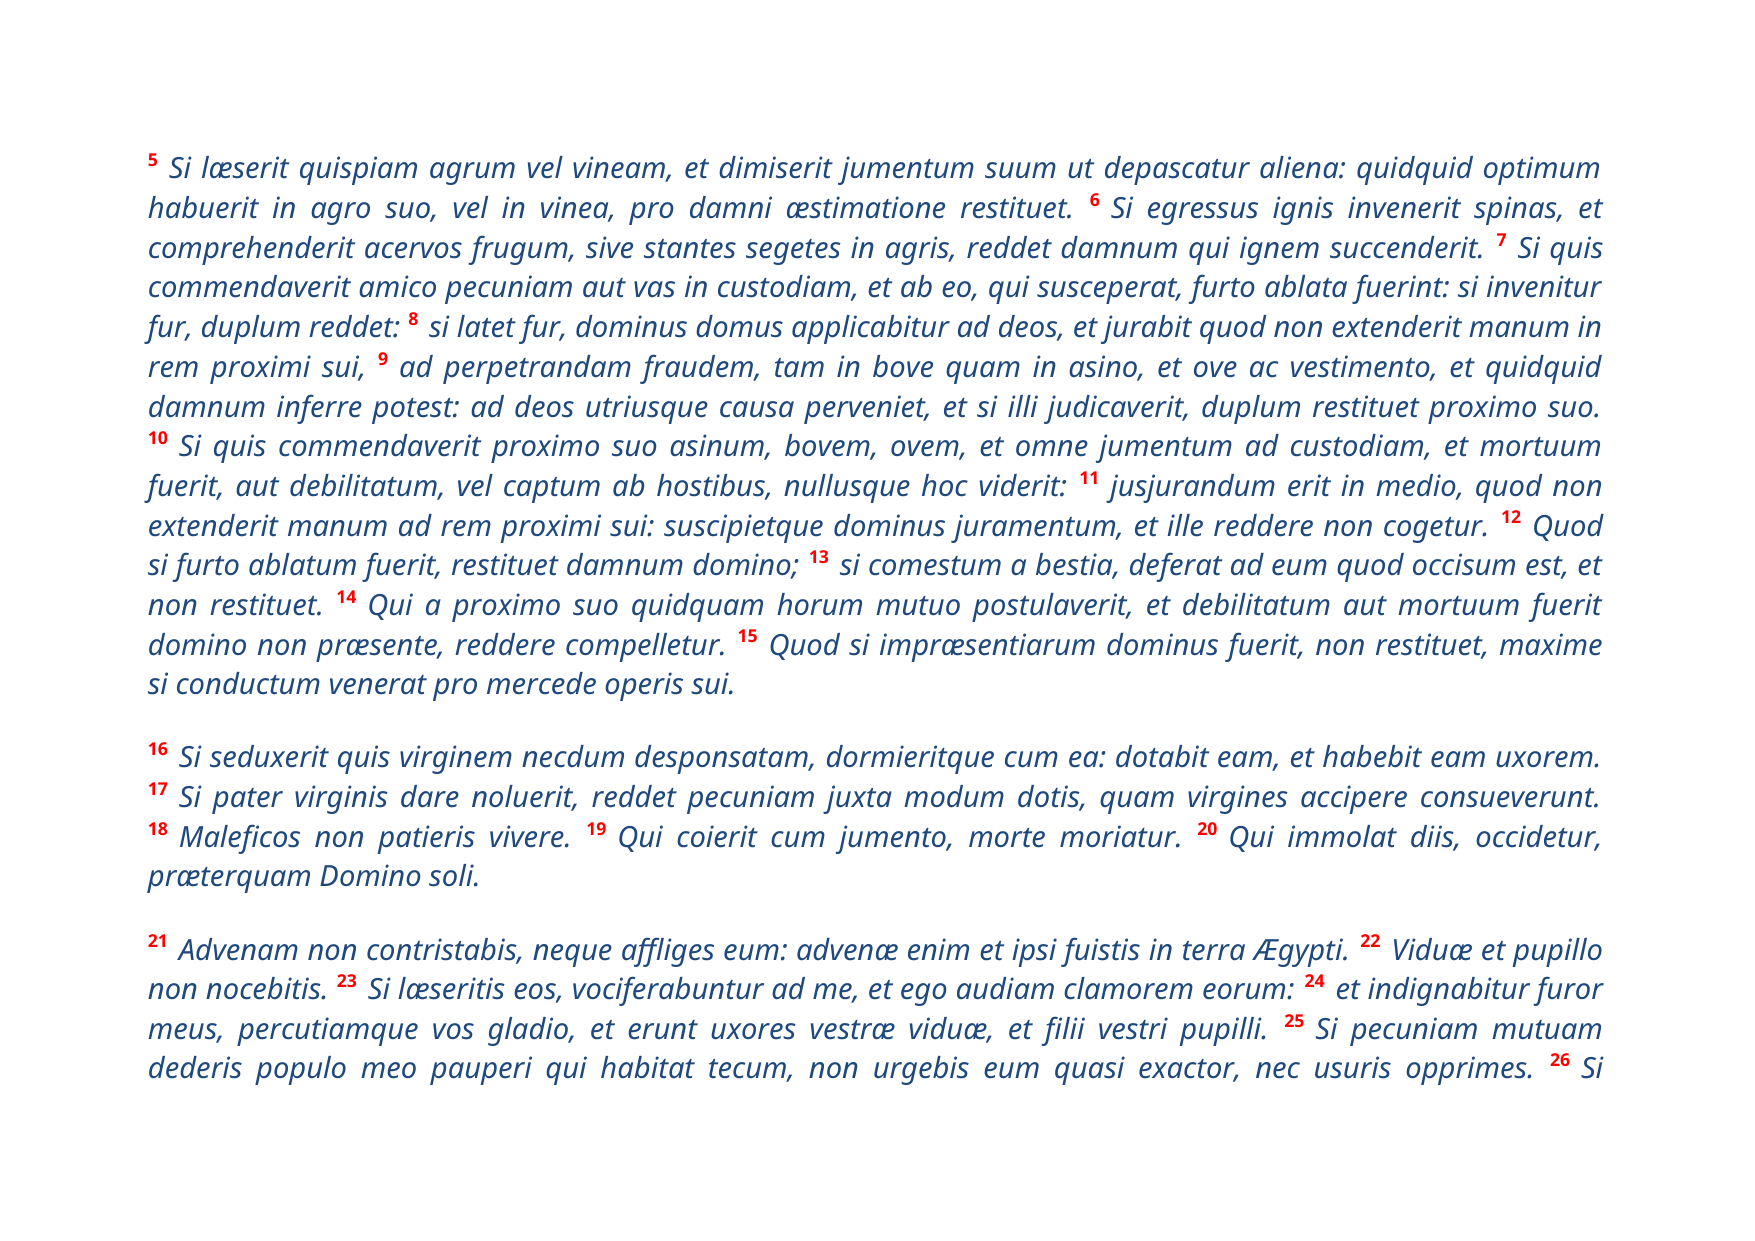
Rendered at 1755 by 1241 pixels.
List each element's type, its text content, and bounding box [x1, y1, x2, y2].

text 21 Advenam non contristabis, neque affliges eum: advenæ enim et ipsi fuistis in terra Ægypti. 22 Viduæ et pupillo non nocebitis. 23 Si læseritis eos, vociferabuntur ad me, et ego audiam clamorem eorum: 24 et indignabitur furor meus, percutiamque vos gladio, et erunt uxores vestræ viduæ, et filii vestri pupilli. 25 Si pecuniam mutuam dederis populo meo pauperi qui habitat tecum, non urgebis eum quasi exactor, nec usuris opprimes. 26 Si [148, 929, 1606, 1087]
text 16 Si seduxerit quis virginem necdum desponsatam, dormieritque cum ea: dotabit eam, et habebit eam uxorem. 17 Si pater virginis dare noluerit, reddet pecuniam juxta modum dotis, quam virgines accipere consueverunt. 18 Maleficos non patieris vivere. 19 Qui coierit cum jumento, morte moriatur. 20 Qui immolat diis, occidetur, præterquam Domino soli. [148, 737, 1606, 895]
text 5 Si læserit quispiam agrum vel vineam, et dimiserit jumentum suum ut depascatur aliena: quidquid optimum habuerit in agro suo, vel in vinea, pro damni æstimatione restituet. 6 Si egressus ignis invenerit spinas, et comprehenderit acervos frugum, sive stantes segetes in agris, reddet damnum qui ignem succenderit. 7 Si quis commendaverit amico pecuniam aut vas in custodiam, et ab eo, qui susceperat, furto ablata fuerint: si invenitur fur, duplum reddet: 8 si latet fur, dominus domus applicabitur ad deos, et jurabit quod non extenderit manum in rem proximi sui, 9 ad perpetrandam fraudem, tam in bove quam in asino, et ove ac vestimento, et quidquid damnum inferre potest: ad deos utriusque causa perveniet, et si illi judicaverit, duplum restituet proximo suo. 10 Si quis commendaverit proximo suo asinum, bovem, ovem, et omne jumentum ad custodiam, et mortuum fuerit, aut debilitatum, vel captum ab hostibus, nullusque hoc viderit: 11 jusjurandum erit in medio, quod non extenderit manum ad rem proximi sui: suscipietque dominus juramentum, et ille reddere non cogetur. 12 Quod si furto ablatum fuerit, restituet damnum domino; 13 si comestum a bestia, deferat ad eum quod occisum est, et non restituet. 14 Qui a proximo suo quidquam horum mutuo postulaverit, et debilitatum aut mortuum fuerit domino non præsente, reddere compelletur. 15 Quod si impræsentiarum dominus fuerit, non restituet, maxime si conductum venerat pro mercede operis sui. [148, 148, 1606, 703]
